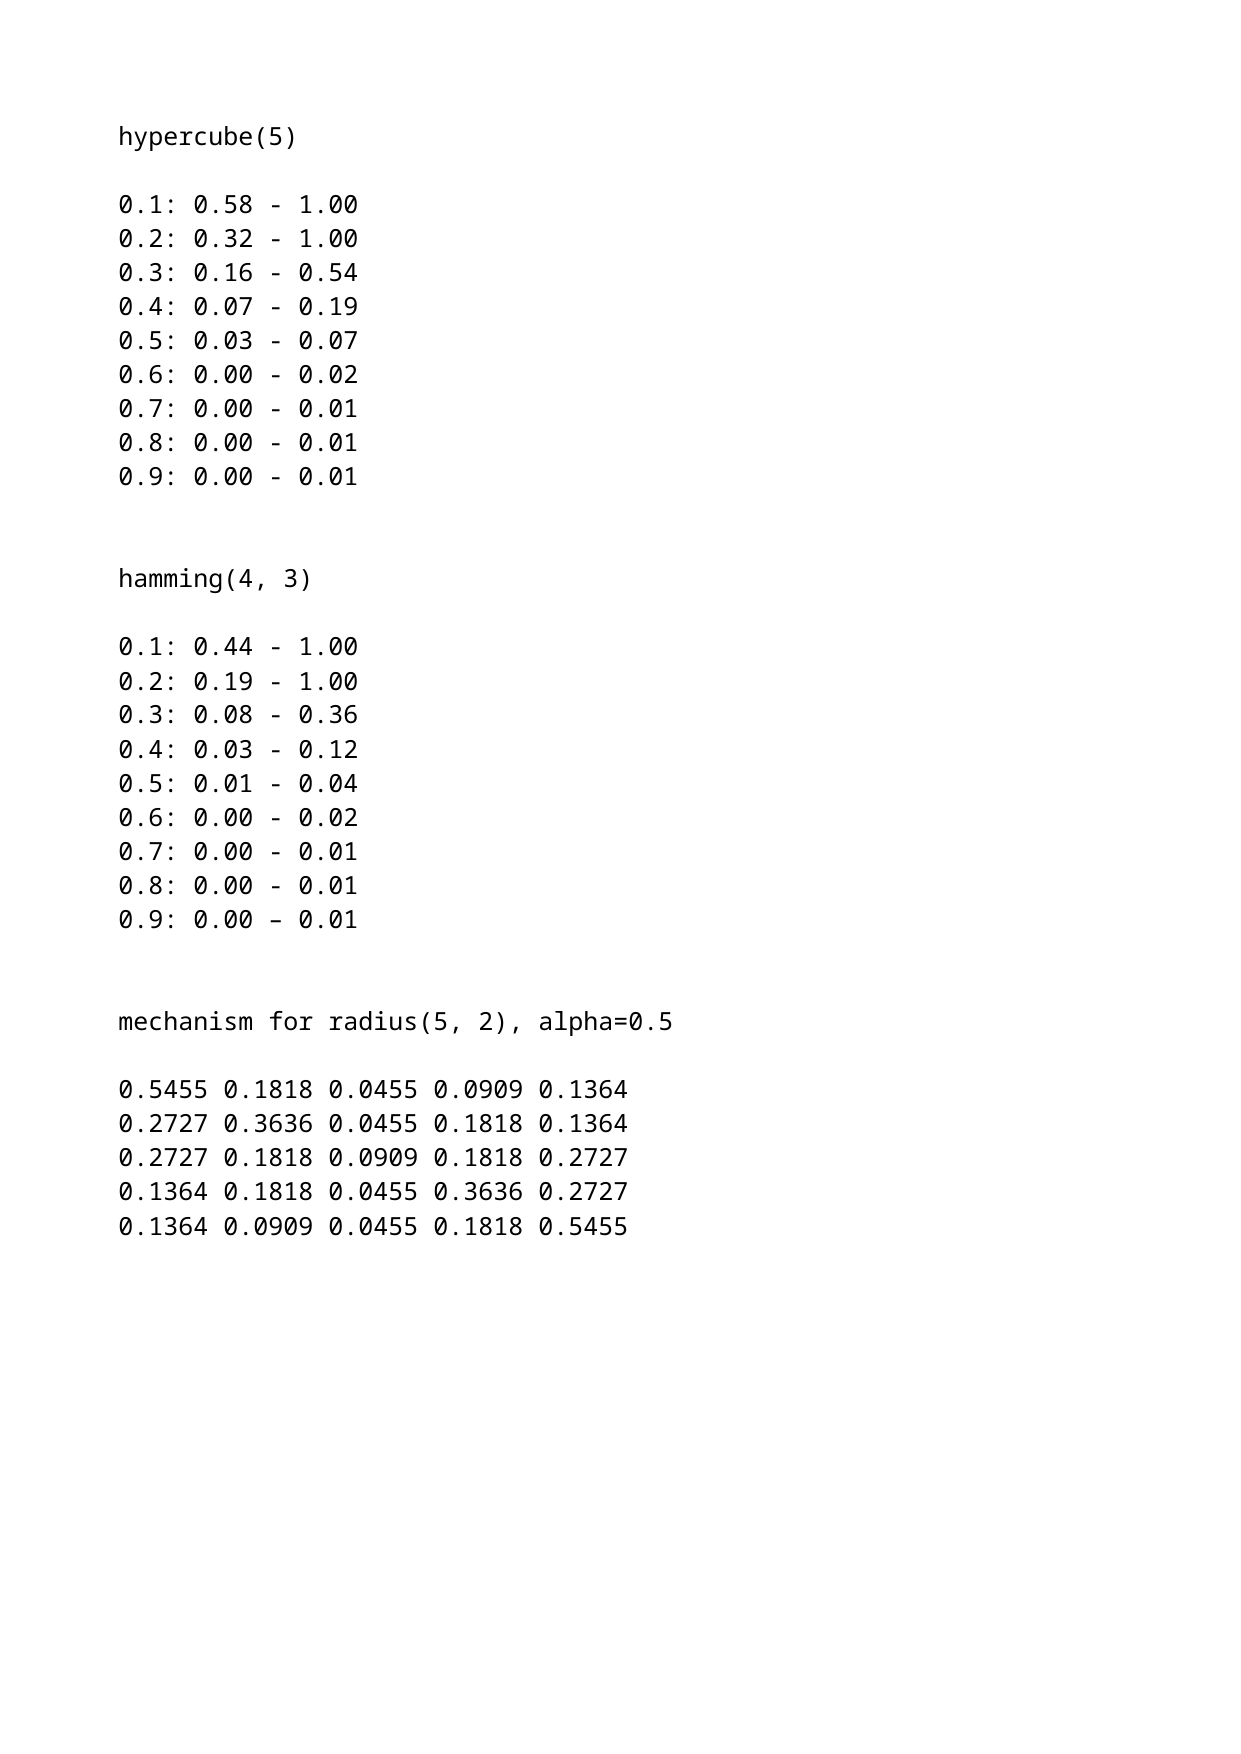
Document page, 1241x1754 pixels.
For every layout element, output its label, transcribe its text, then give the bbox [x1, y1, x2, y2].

text 0.5455 0.1818 0.0455 0.0909 0.1364 [118, 1072, 1122, 1106]
text 0.7: 0.00 - 0.01 [118, 391, 1122, 425]
text 0.5: 0.03 - 0.07 [118, 322, 1122, 357]
text hypercube(5) [118, 118, 1122, 152]
text 0.2727 0.3636 0.0455 0.1818 0.1364 [118, 1106, 1122, 1140]
text 0.1: 0.58 - 1.00 [118, 186, 1122, 220]
text 0.9: 0.00 – 0.01 [118, 902, 1122, 936]
text 0.5: 0.01 - 0.04 [118, 765, 1122, 799]
text 0.4: 0.07 - 0.19 [118, 288, 1122, 322]
text 0.9: 0.00 - 0.01 [118, 459, 1122, 493]
text hamming(4, 3) [118, 561, 1122, 595]
text 0.4: 0.03 - 0.12 [118, 731, 1122, 765]
text 0.6: 0.00 - 0.02 [118, 357, 1122, 391]
text 0.7: 0.00 - 0.01 [118, 833, 1122, 867]
text 0.1364 0.1818 0.0455 0.3636 0.2727 [118, 1174, 1122, 1208]
text 0.1364 0.0909 0.0455 0.1818 0.5455 [118, 1208, 1122, 1242]
text 0.8: 0.00 - 0.01 [118, 867, 1122, 902]
text mechanism for radius(5, 2), alpha=0.5 [118, 1004, 1122, 1038]
text 0.3: 0.16 - 0.54 [118, 254, 1122, 288]
text 0.3: 0.08 - 0.36 [118, 697, 1122, 731]
text 0.6: 0.00 - 0.02 [118, 799, 1122, 833]
text 0.2: 0.32 - 1.00 [118, 220, 1122, 254]
text 0.1: 0.44 - 1.00 [118, 629, 1122, 663]
text 0.8: 0.00 - 0.01 [118, 425, 1122, 459]
text 0.2: 0.19 - 1.00 [118, 663, 1122, 697]
text 0.2727 0.1818 0.0909 0.1818 0.2727 [118, 1140, 1122, 1174]
